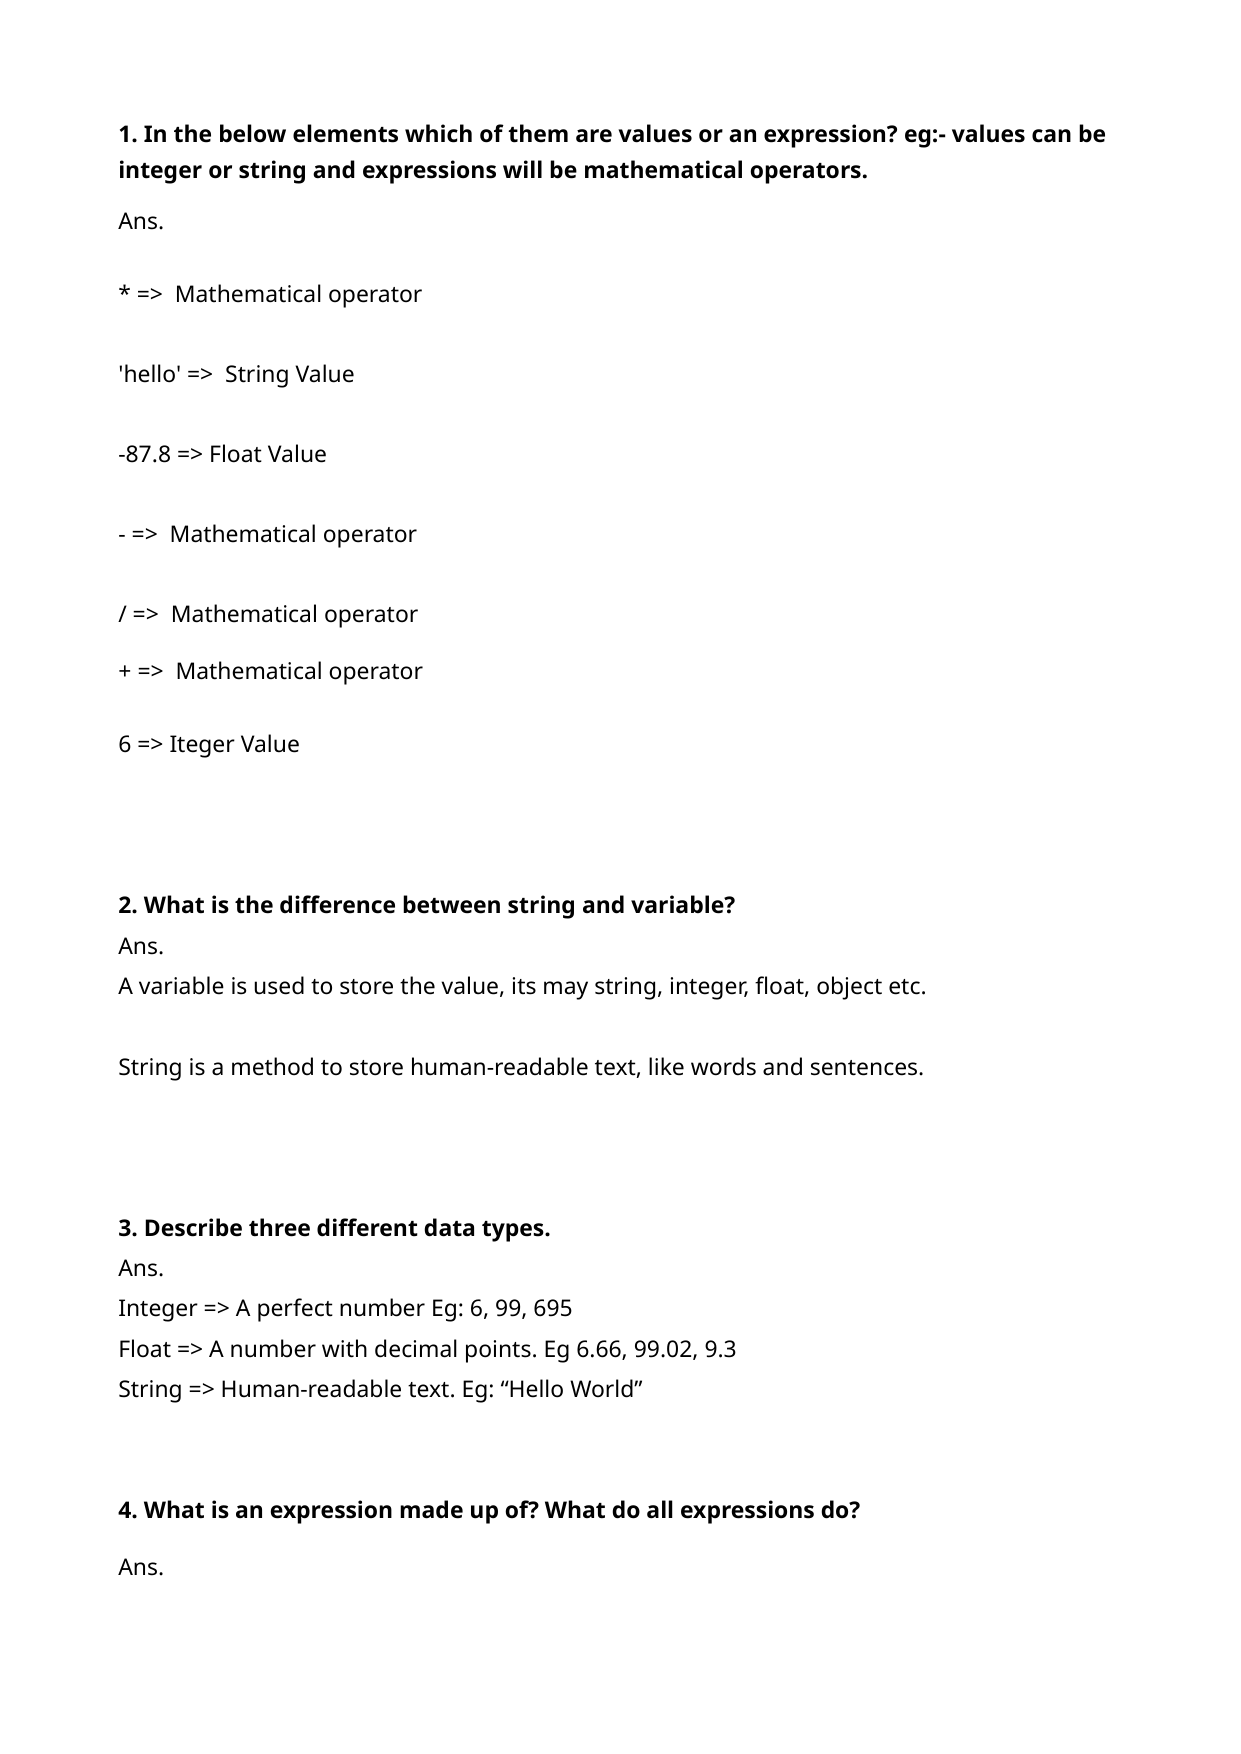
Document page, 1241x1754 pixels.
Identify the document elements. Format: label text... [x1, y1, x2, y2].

text - => Mathematical operator [118, 518, 1122, 549]
text / => Mathematical operator [118, 598, 1122, 629]
text Ans. [118, 1551, 1122, 1582]
text 1. In the below elements which of them are values or an expression? eg:- values can be integer or string and expressions will be mathematical operators. [118, 118, 1122, 185]
text Ans. [118, 204, 1122, 236]
text 6 => Iteger Value 2. What is the difference between string and variable? Ans. A variable is used to store the value, its may string, integer, float, object etc. String is a method to store human-readable text, like words and sentences. 3. Describe three different data types. Ans. Integer => A perfect number Eg: 6, 99, 695 Float => A number with decimal points. Eg 6.66, 99.02, 9.3 String => Human-readable text. Eg: “Hello World” 4. What is an expression made up of? What do all expressions do? [118, 728, 1122, 1525]
text -87.8 => Float Value [118, 438, 1122, 469]
text 'hello' => String Value [118, 358, 1122, 389]
text * => Mathematical operator [118, 278, 1122, 309]
text + => Mathematical operator [118, 654, 1122, 686]
